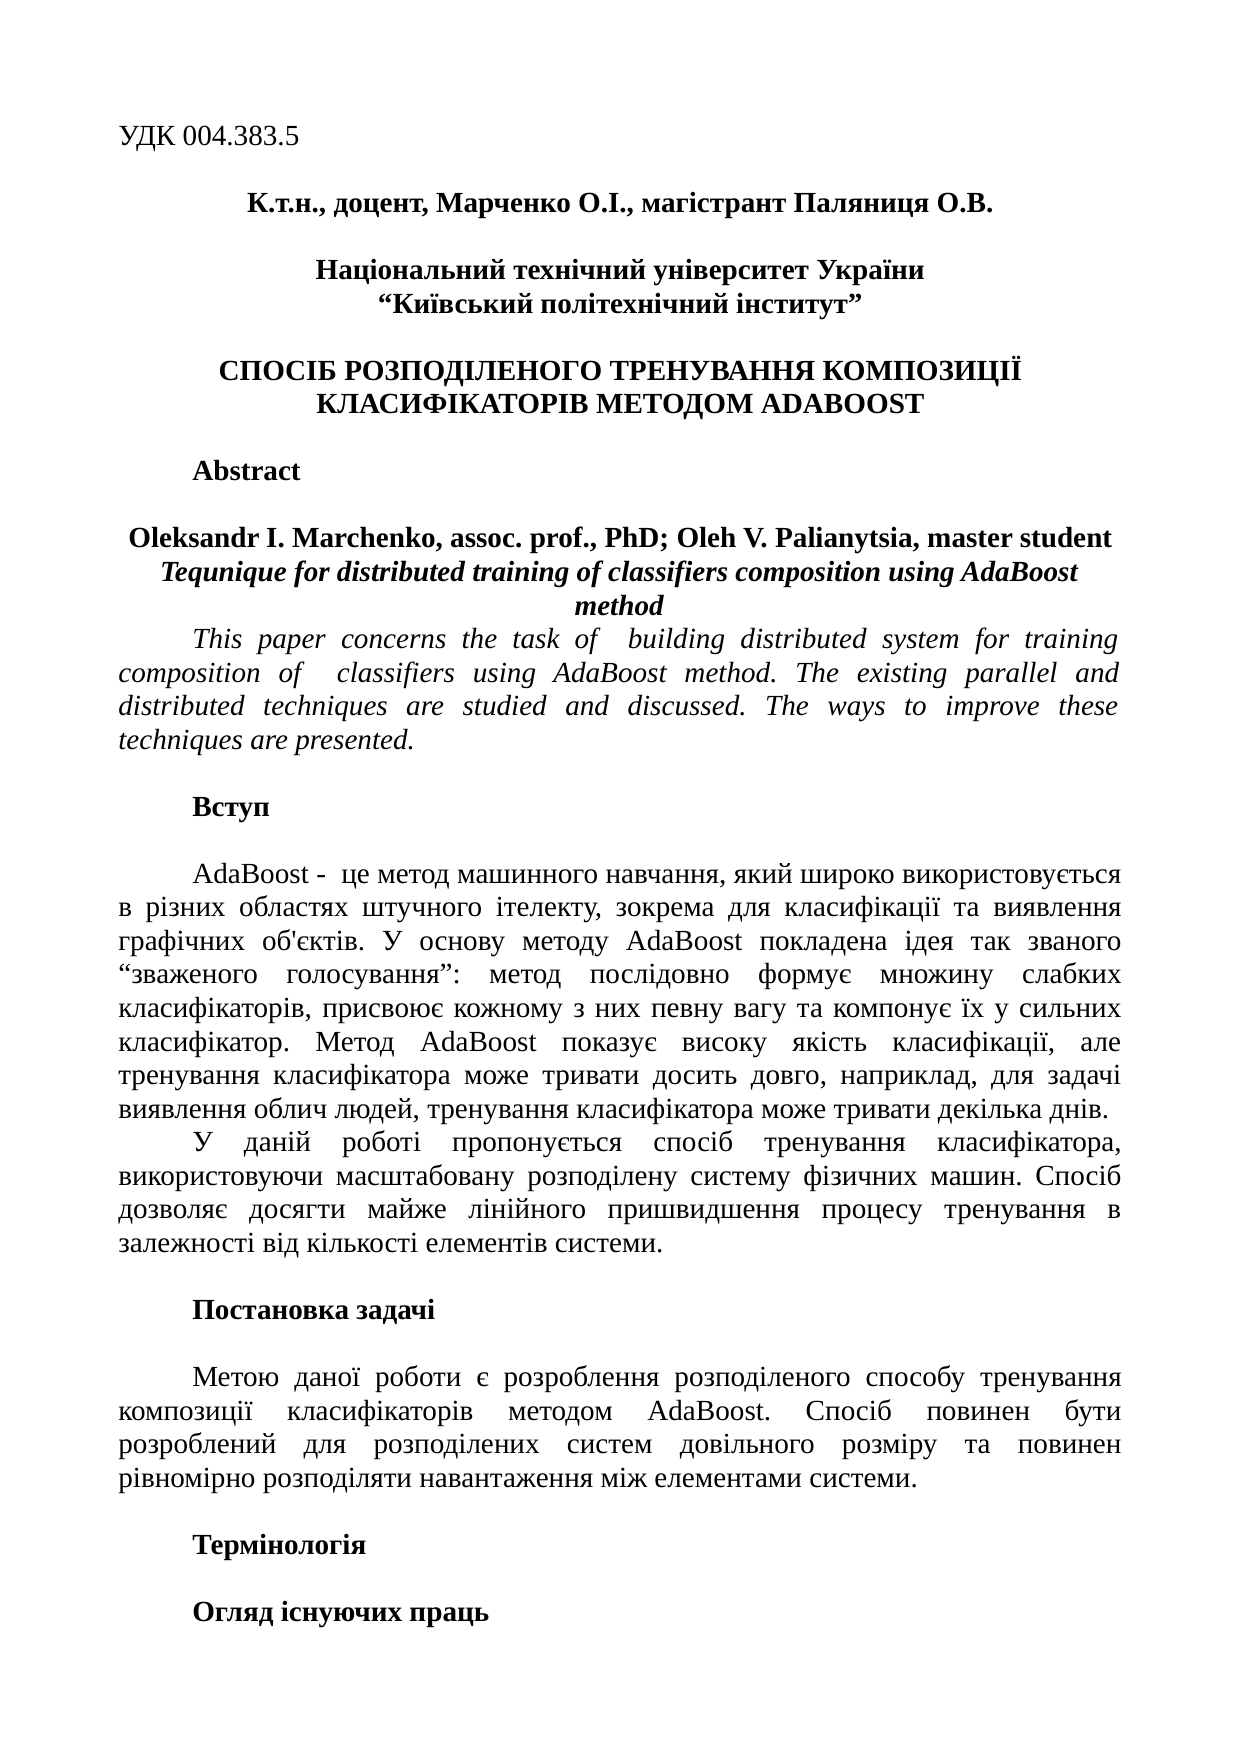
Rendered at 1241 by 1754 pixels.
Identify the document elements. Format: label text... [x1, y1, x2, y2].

text К.т.н., доцент, Марченко О.І., магістрант Паляниця О.В. [118, 185, 1122, 219]
text Постановка задачі [118, 1292, 1122, 1326]
text AdaBoost - це метод машинного навчання, який широко використовується в різних областях штучного ітелекту, зокрема для класифікації та виявлення графічних об'єктів. У основу методу AdaBoost покладена ідея так званого “зваженого голосування”: метод послідовно формує множину слабких класифікаторів, присвоює кожному з них певну вагу та компонує їх у сильних класифікатор. Метод AdaBoost показує високу якість класифікації, але тренування класифікатора може тривати досить довго, наприклад, для задачі виявлення облич людей, тренування класифікатора може тривати декілька днів. [118, 856, 1122, 1124]
text Національний технічний університет України [118, 252, 1122, 286]
text Огляд існуючих праць [118, 1594, 1122, 1627]
text Вступ [118, 789, 1122, 822]
text Tequnique for distributed training of classifiers composition using AdaBoost method [118, 554, 1122, 621]
text У даній роботі пропонується спосіб тренування класифікатора, використовуючи масштабовану розподілену систему фізичних машин. Спосіб дозволяє досягти майже лінійного пришвидшення процесу тренування в залежності від кількості елементів системи. [118, 1124, 1122, 1258]
text Термінологія [118, 1527, 1122, 1560]
text Oleksandr I. Marchenko, assoc. prof., PhD; Oleh V. Palianytsia, master student [118, 521, 1122, 554]
text “Київський політехнічний інститут” [118, 286, 1122, 319]
text Abstract [118, 453, 1122, 487]
text Метою даної роботи є розроблення розподіленого способу тренування композиції класифікаторів методом AdaBoost. Спосіб повинен бути розроблений для розподілених систем довільного розміру та повинен рівномірно розподіляти навантаження між елементами системи. [118, 1359, 1122, 1493]
text УДК 004.383.5 [118, 118, 1122, 152]
text This paper concerns the task of building distributed system for training composition of classifiers using AdaBoost method. The existing parallel and distributed techniques are studied and discussed. The ways to improve these techniques are presented. [118, 621, 1122, 755]
text СПОСІБ РОЗПОДІЛЕНОГО ТРЕНУВАННЯ КОМПОЗИЦІЇ КЛАСИФІКАТОРІВ МЕТОДОМ ADABOOST [118, 353, 1122, 420]
